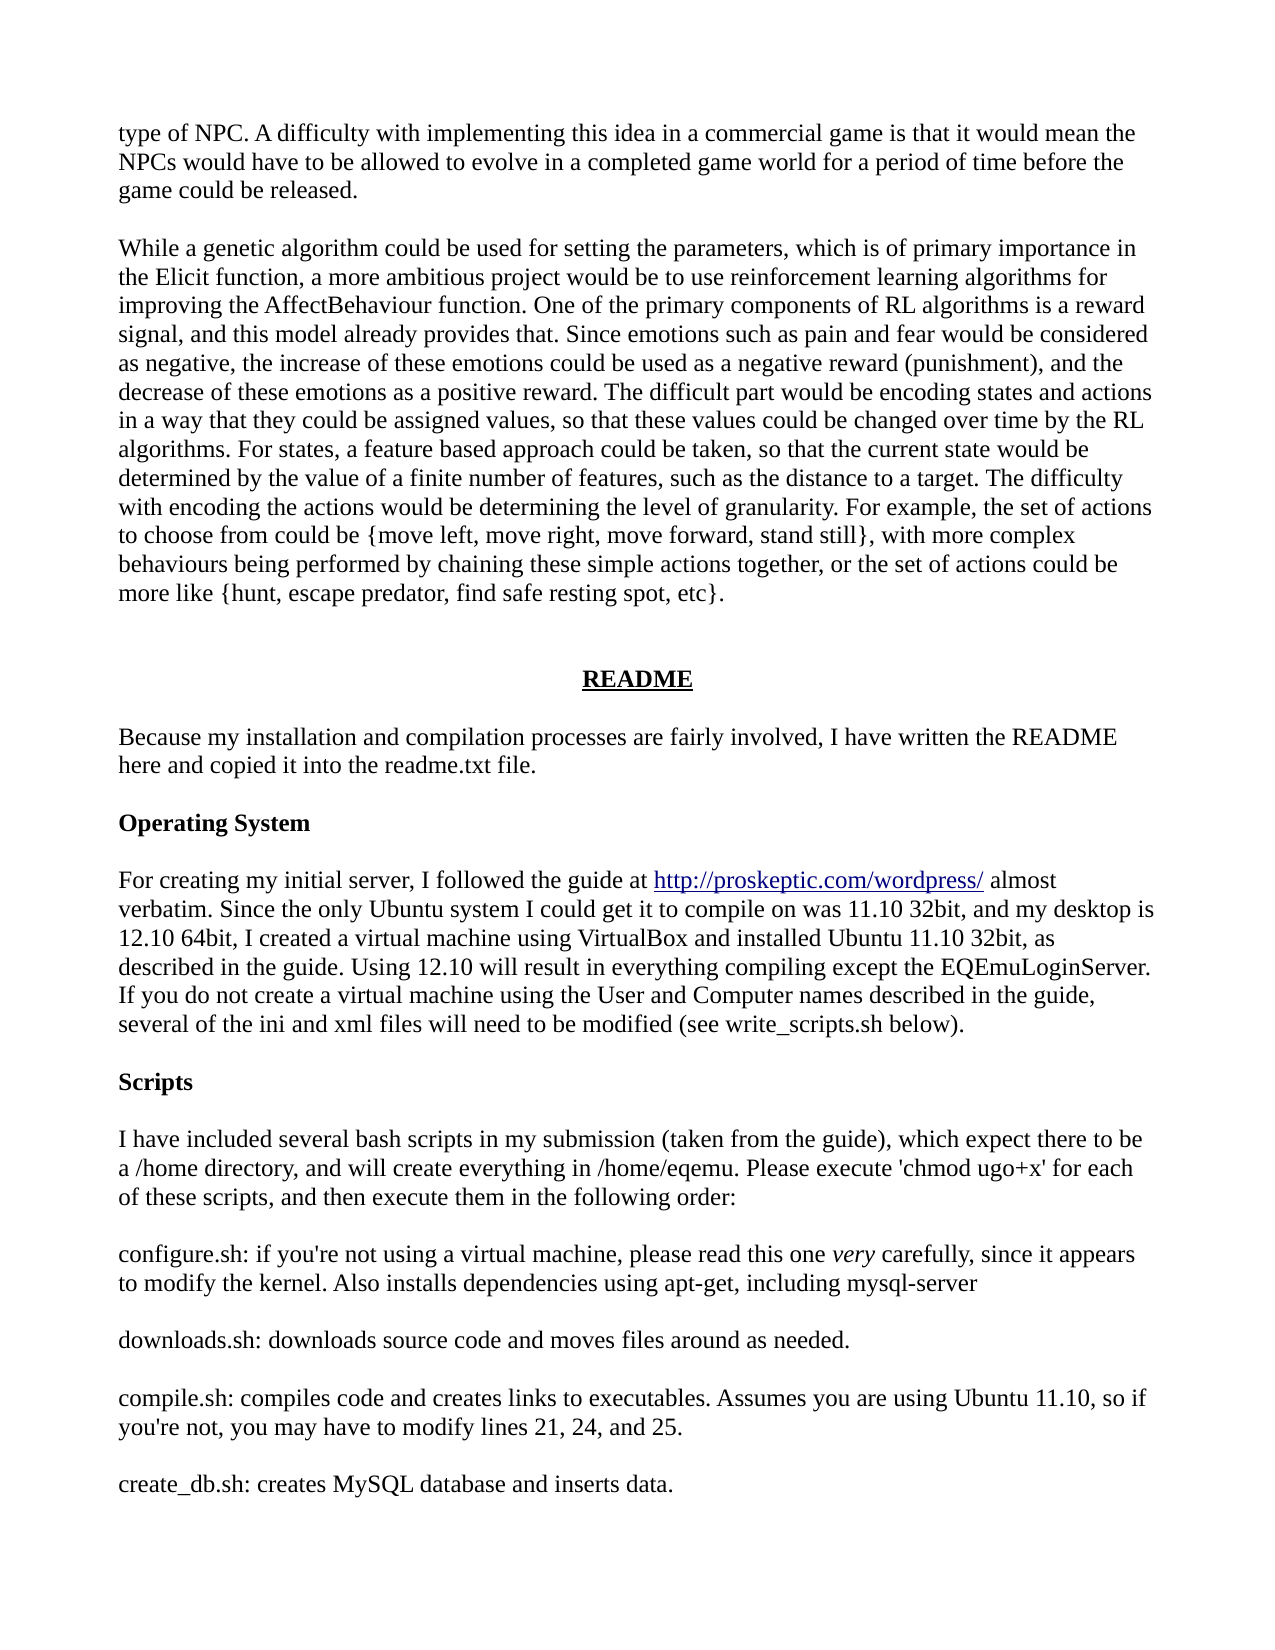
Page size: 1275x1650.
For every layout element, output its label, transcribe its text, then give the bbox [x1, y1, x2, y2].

text compile.sh: compiles code and creates links to executables. Assumes you are using Ubuntu 11.10, so if you're not, you may have to modify lines 21, 24, and 25. [118, 1383, 1157, 1441]
text While a genetic algorithm could be used for setting the parameters, which is of primary importance in the Elicit function, a more ambitious project would be to use reinforcement learning algorithms for improving the AffectBehaviour function. One of the primary components of RL algorithms is a reward signal, and this model already provides that. Since emotions such as pain and fear would be considered as negative, the increase of these emotions could be used as a negative reward (punishment), and the decrease of these emotions as a positive reward. The difficult part would be encoding states and actions in a way that they could be assigned values, so that these values could be changed over time by the RL algorithms. For states, a feature based approach could be taken, so that the current state would be determined by the value of a finite number of features, such as the distance to a target. The difficulty with encoding the actions would be determining the level of granularity. For example, the set of actions to choose from could be {move left, move right, move forward, stand still}, with more complex behaviours being performed by chaining these simple actions together, or the set of actions could be more like {hunt, escape predator, find safe resting spot, etc}. [118, 233, 1157, 607]
text create_db.sh: creates MySQL database and inserts data. [118, 1469, 1157, 1498]
text README [118, 664, 1157, 693]
text Because my installation and compilation processes are fairly involved, I have written the README here and copied it into the readme.txt file. [118, 722, 1157, 779]
text Scripts [118, 1067, 1157, 1096]
text type of NPC. A difficulty with implementing this idea in a commercial game is that it would mean the NPCs would have to be allowed to evolve in a completed game world for a period of time before the game could be released. [118, 118, 1157, 204]
text downloads.sh: downloads source code and moves files around as needed. [118, 1326, 1157, 1354]
text I have included several bash scripts in my submission (taken from the guide), which expect there to be a /home directory, and will create everything in /home/eqemu. Please execute 'chmod ugo+x' for each of these scripts, and then execute them in the following order: [118, 1124, 1157, 1211]
text For creating my initial server, I followed the guide at http://proskeptic.com/wordpress/ almost verbatim. Since the only Ubuntu system I could get it to compile on was 11.10 32bit, and my desktop is 12.10 64bit, I created a virtual machine using VirtualBox and installed Ubuntu 11.10 32bit, as described in the guide. Using 12.10 will result in everything compiling except the EQEmuLoginServer. If you do not create a virtual machine using the User and Computer names described in the guide, several of the ini and xml files will need to be modified (see write_scripts.sh below). [118, 866, 1157, 1038]
text Operating System [118, 808, 1157, 837]
text configure.sh: if you're not using a virtual machine, please read this one very carefully, since it appears to modify the kernel. Also installs dependencies using apt-get, including mysql-server [118, 1239, 1157, 1297]
